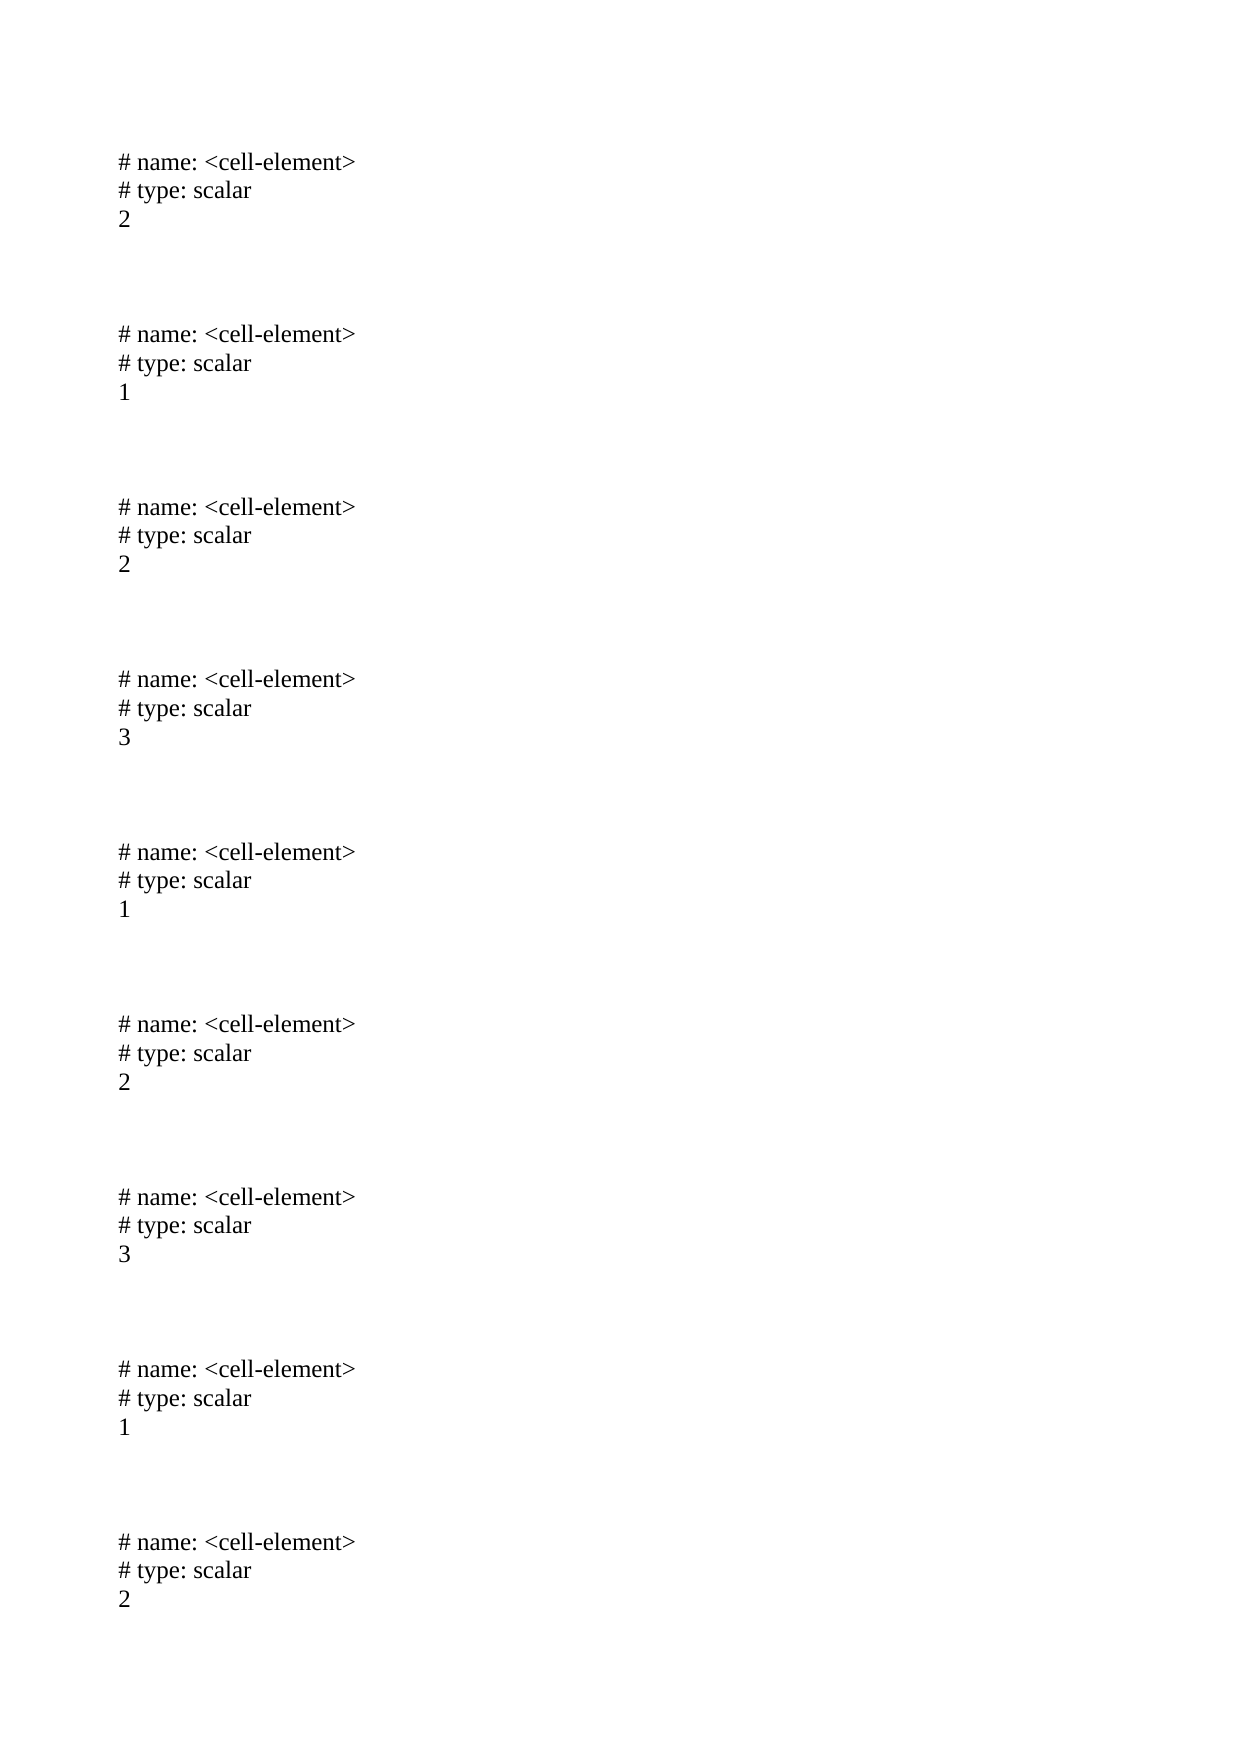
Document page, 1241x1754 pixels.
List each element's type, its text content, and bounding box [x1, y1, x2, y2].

text # type: scalar [118, 1211, 1122, 1239]
text # type: scalar [118, 1556, 1122, 1584]
text 1 [118, 377, 1122, 406]
text # name: <cell-element> [118, 1009, 1122, 1038]
text 2 [118, 549, 1122, 578]
text # name: <cell-element> [118, 147, 1122, 176]
text # type: scalar [118, 348, 1122, 377]
text 2 [118, 204, 1122, 233]
text # name: <cell-element> [118, 1527, 1122, 1556]
text 2 [118, 1067, 1122, 1096]
text # type: scalar [118, 866, 1122, 894]
text # type: scalar [118, 1383, 1122, 1412]
text 1 [118, 894, 1122, 923]
text 2 [118, 1584, 1122, 1613]
text # name: <cell-element> [118, 1354, 1122, 1383]
text 3 [118, 722, 1122, 751]
text 3 [118, 1239, 1122, 1268]
text # name: <cell-element> [118, 492, 1122, 521]
text # type: scalar [118, 521, 1122, 549]
text # name: <cell-element> [118, 1182, 1122, 1211]
text # type: scalar [118, 693, 1122, 722]
text # name: <cell-element> [118, 319, 1122, 348]
text # type: scalar [118, 1038, 1122, 1067]
text # name: <cell-element> [118, 664, 1122, 693]
text # type: scalar [118, 176, 1122, 204]
text 1 [118, 1412, 1122, 1441]
text # name: <cell-element> [118, 837, 1122, 866]
